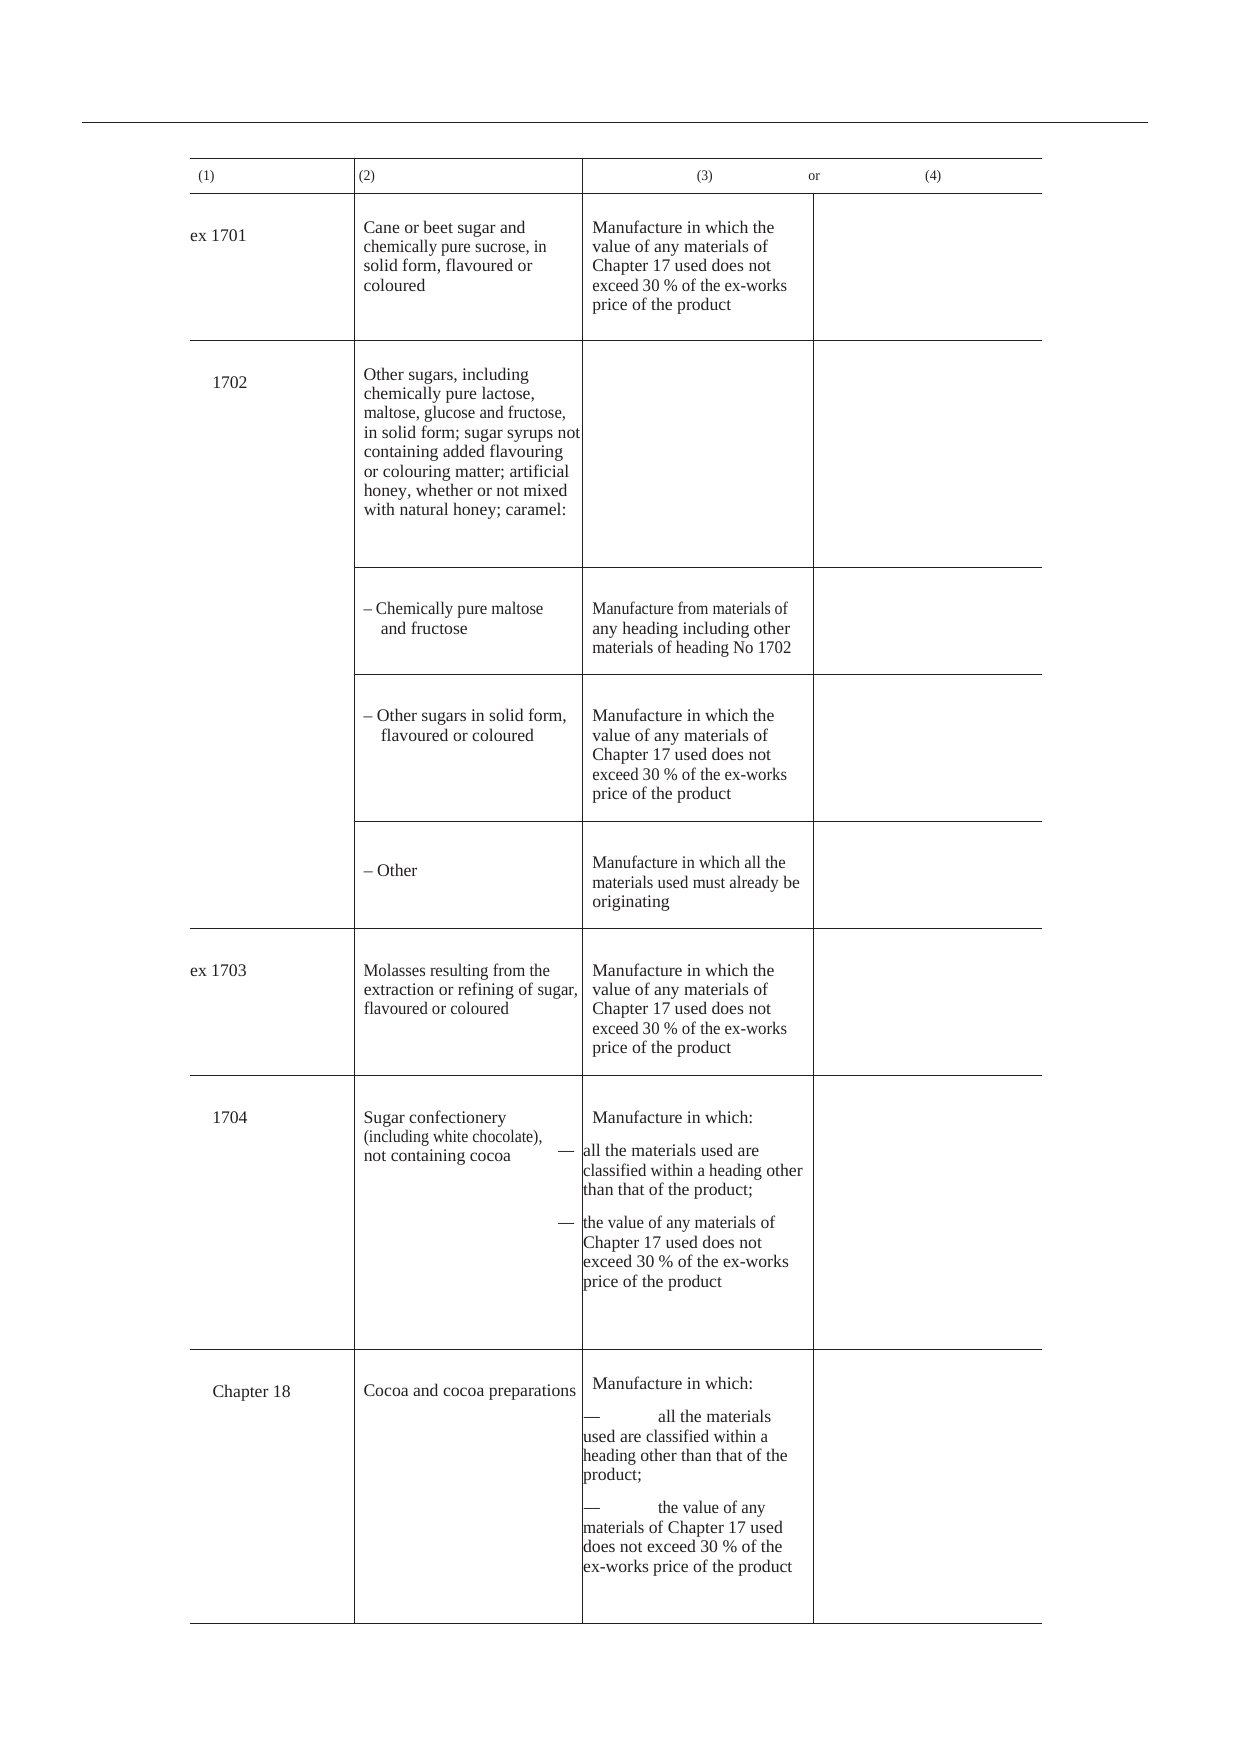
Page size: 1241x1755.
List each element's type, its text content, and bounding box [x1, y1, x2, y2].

table_cell Manufacture from materials of any heading including other materials of heading No 1702 [583, 568, 813, 674]
table_cell – Chemically pure maltose and fructose [355, 568, 582, 674]
table_cell Manufacture in which all the materials used must already be originating [583, 822, 813, 928]
table_cell – Other sugars in solid form, flavoured or coloured [355, 675, 582, 821]
table_cell Cane or beet sugar and chemically pure sucrose, in solid form, flavoured or coloured [355, 194, 582, 340]
table_cell 1702 [190, 341, 354, 928]
table_cell Manufacture in which: all the materials used are classified within a heading other than that of the product; the value of any materials of Chapter 17 used does not exceed 30 % of the ex-works price of the product [583, 1350, 813, 1623]
table_cell ex 1703 [190, 929, 354, 1075]
table_cell [814, 1076, 1042, 1349]
table_cell [814, 1350, 1042, 1623]
table_header (2) [355, 159, 582, 193]
table_header (1) [190, 159, 354, 193]
table_cell Manufacture in which the value of any materials of Chapter 17 used does not exceed 30 % of the ex-works price of the product [583, 929, 813, 1075]
table_cell – Other [355, 822, 582, 928]
table_header (3) or (4) [583, 159, 1042, 193]
table_cell ex 1701 [190, 194, 354, 340]
table_cell [814, 929, 1042, 1075]
table_cell [814, 822, 1042, 928]
table_cell Cocoa and cocoa preparations [355, 1350, 582, 1623]
table_cell Manufacture in which the value of any materials of Chapter 17 used does not exceed 30 % of the ex-works price of the product [583, 194, 813, 340]
table_cell [814, 194, 1042, 340]
table_cell Other sugars, including chemically pure lactose, maltose, glucose and fructose, in solid form; sugar syrups not containing added flavouring or colouring matter; artificial honey, whether or not mixed with natural honey; caramel: [355, 341, 582, 567]
table_cell [814, 675, 1042, 821]
table_cell [814, 568, 1042, 674]
table_cell Manufacture in which the value of any materials of Chapter 17 used does not exceed 30 % of the ex-works price of the product [583, 675, 813, 821]
table_cell [583, 341, 813, 567]
table_cell Chapter 18 [190, 1350, 354, 1623]
table_cell 1704 [190, 1076, 354, 1349]
table_cell Sugar confectionery (including white chocolate), not containing cocoa [355, 1076, 582, 1349]
table_cell Molasses resulting from the extraction or refining of sugar, flavoured or coloured [355, 929, 582, 1075]
table_cell [814, 341, 1042, 567]
table_cell Manufacture in which: all the materials used are classified within a heading other than that of the product; the value of any materials of Chapter 17 used does not exceed 30 % of the ex-works price of the product [583, 1076, 813, 1349]
